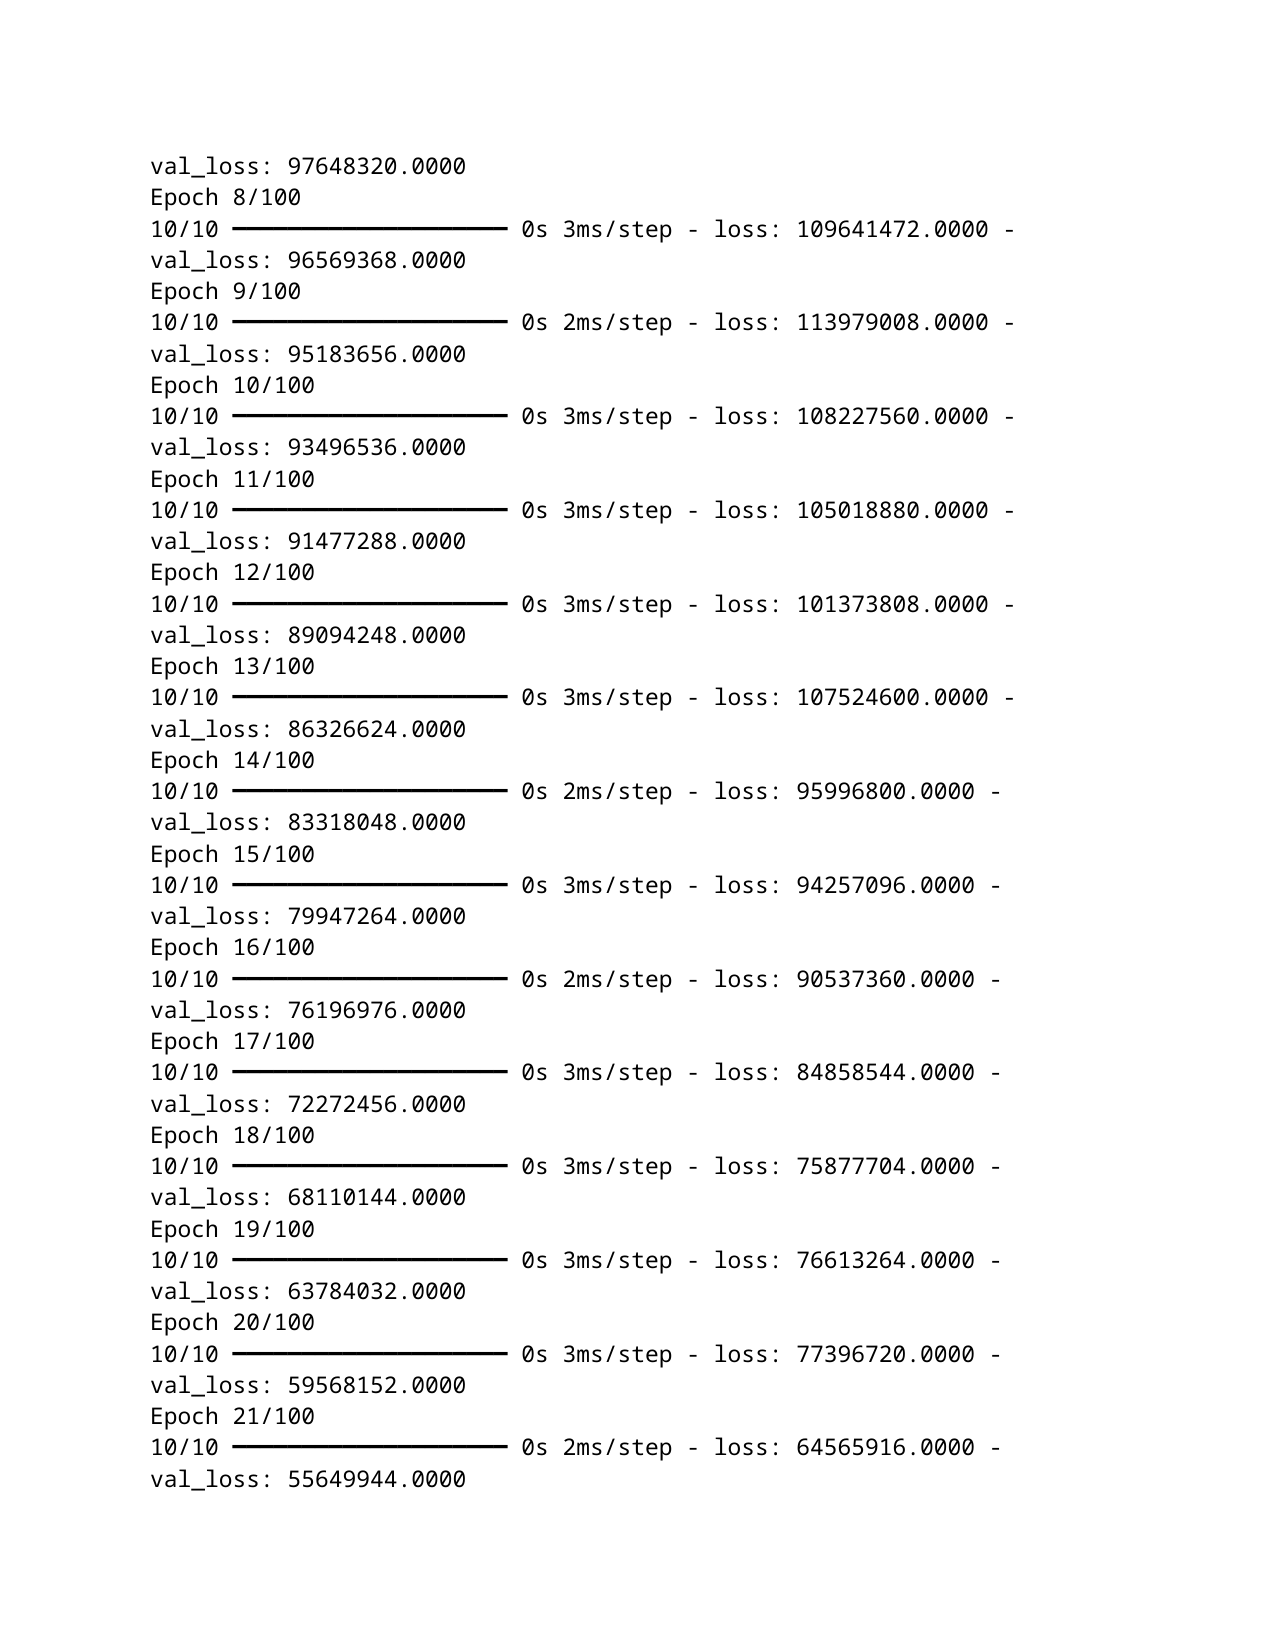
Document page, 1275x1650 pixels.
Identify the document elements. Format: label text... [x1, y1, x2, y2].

text - val_loss: 97648320.0000 Epoch 8/100 10/10 ━━━━━━━━━━━━━━━━━━━━ 0s 3ms/step - loss: 109641472.0000 - val_loss: 96569368.0000 Epoch 9/100 10/10 ━━━━━━━━━━━━━━━━━━━━ 0s 2ms/step - loss: 113979008.0000 - val_loss: 95183656.0000 Epoch 10/100 10/10 ━━━━━━━━━━━━━━━━━━━━ 0s 3ms/step - loss: 108227560.0000 - val_loss: 93496536.0000 Epoch 11/100 10/10 ━━━━━━━━━━━━━━━━━━━━ 0s 3ms/step - loss: 105018880.0000 - val_loss: 91477288.0000 Epoch 12/100 10/10 ━━━━━━━━━━━━━━━━━━━━ 0s 3ms/step - loss: 101373808.0000 - val_loss: 89094248.0000 Epoch 13/100 10/10 ━━━━━━━━━━━━━━━━━━━━ 0s 3ms/step - loss: 107524600.0000 - val_loss: 86326624.0000 Epoch 14/100 10/10 ━━━━━━━━━━━━━━━━━━━━ 0s 2ms/step - loss: 95996800.0000 - val_loss: 83318048.0000 Epoch 15/100 10/10 ━━━━━━━━━━━━━━━━━━━━ 0s 3ms/step - loss: 94257096.0000 - val_loss: 79947264.0000 Epoch 16/100 10/10 ━━━━━━━━━━━━━━━━━━━━ 0s 2ms/step - loss: 90537360.0000 - val_loss: 76196976.0000 Epoch 17/100 10/10 ━━━━━━━━━━━━━━━━━━━━ 0s 3ms/step - loss: 84858544.0000 - val_loss: 72272456.0000 Epoch 18/100 10/10 ━━━━━━━━━━━━━━━━━━━━ 0s 3ms/step - loss: 75877704.0000 - val_loss: 68110144.0000 Epoch 19/100 10/10 ━━━━━━━━━━━━━━━━━━━━ 0s 3ms/step - loss: 76613264.0000 - val_loss: 63784032.0000 Epoch 20/100 10/10 ━━━━━━━━━━━━━━━━━━━━ 0s 3ms/step - loss: 77396720.0000 - val_loss: 59568152.0000 Epoch 21/100 10/10 ━━━━━━━━━━━━━━━━━━━━ 0s 2ms/step - loss: 64565916.0000 - val_loss: 55649944.0000 [150, 150, 1125, 1494]
